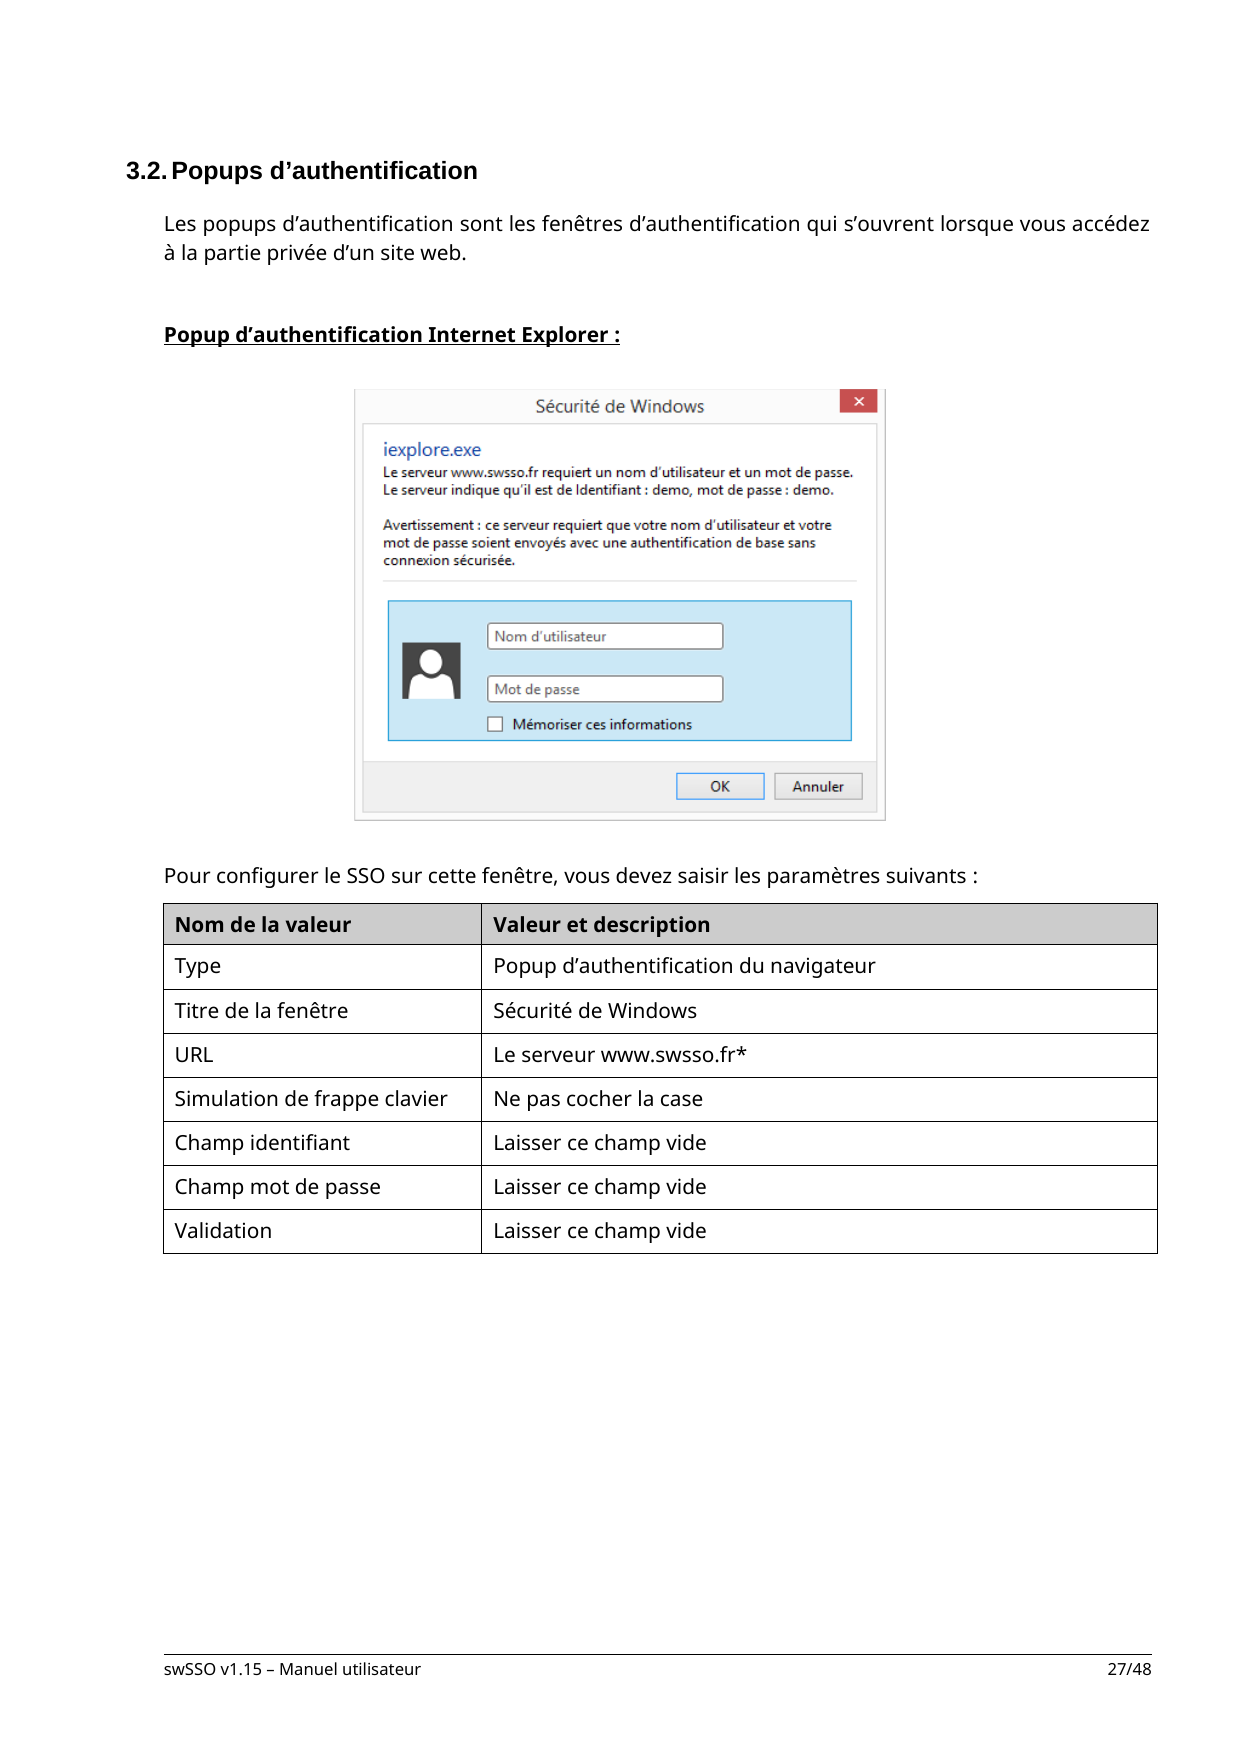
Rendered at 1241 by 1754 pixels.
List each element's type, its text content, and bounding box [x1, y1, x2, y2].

table_cell Laisser ce champ vide [482, 1122, 1157, 1165]
table_cell Champ identifiant [164, 1122, 481, 1165]
table_cell Validation [164, 1210, 481, 1253]
table_cell Ne pas cocher la case [482, 1078, 1157, 1121]
table_cell URL [164, 1034, 481, 1077]
table_cell Popup d’authentification du navigateur [482, 945, 1157, 988]
table_cell Laisser ce champ vide [482, 1166, 1157, 1209]
text Popup d’authentification Internet Explorer : [164, 320, 1152, 348]
table_cell Champ mot de passe [164, 1166, 481, 1209]
table_cell Laisser ce champ vide [482, 1210, 1157, 1253]
table_cell Type [164, 945, 481, 988]
subtitle Popups d’authentification [126, 156, 1152, 184]
table_header Nom de la valeur [164, 904, 481, 944]
table_cell Le serveur www.swsso.fr* [482, 1034, 1157, 1077]
table_cell Simulation de frappe clavier [164, 1078, 481, 1121]
picture [354, 389, 886, 821]
text Pour configurer le SSO sur cette fenêtre, vous devez saisir les paramètres suivants : [164, 861, 1152, 890]
text Les popups d’authentification sont les fenêtres d’authentification qui s’ouvrent lorsque vous accédez à la partie privée d’un site web. [164, 209, 1152, 266]
table_cell Titre de la fenêtre [164, 990, 481, 1032]
table_header Valeur et description [482, 904, 1157, 944]
table_cell Sécurité de Windows [482, 990, 1157, 1032]
